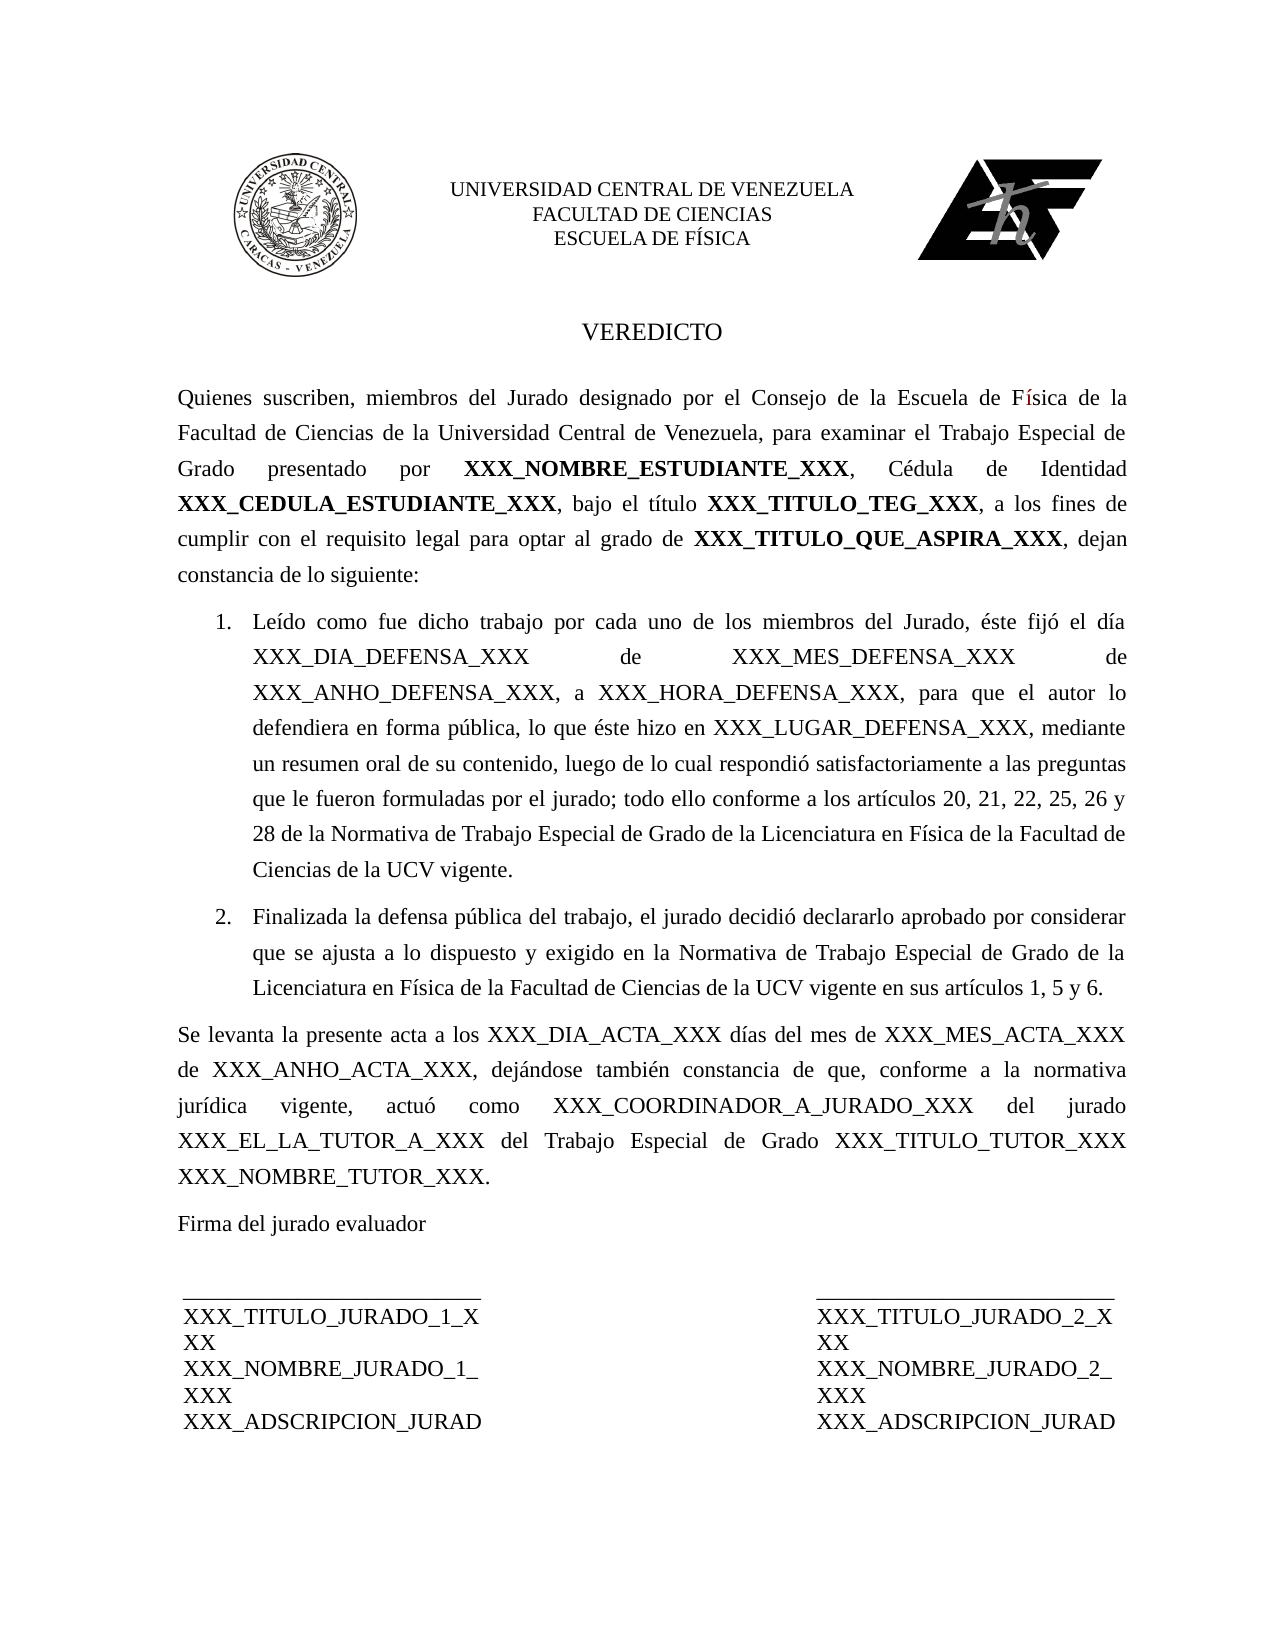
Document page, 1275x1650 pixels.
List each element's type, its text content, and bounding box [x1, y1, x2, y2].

table_cell [177, 311, 413, 365]
table_header UNIVERSIDAD CENTRAL DE VENEZUELA FACULTAD DE CIENCIAS ESCUELA DE FÍSICA [413, 148, 891, 311]
table_header [891, 265, 1127, 311]
text Se levanta la presente acta a los XXX_DIA_ACTA_XXX días del mes de XXX_MES_ACTA_XXX de XXX_ANHO_ACTA_XXX, dejándose también constancia de que, conforme a la normativa jurídica vigente, actuó como XXX_COORDINADOR_A_JURADO_XXX del jurado XXX_EL_LA_TUTOR_A_XXX del Trabajo Especial de Grado XXX_TITULO_TUTOR_XXX XXX_NOMBRE_TUTOR_XXX. [177, 1014, 1127, 1191]
table_cell [891, 311, 1127, 365]
table_header [494, 1244, 811, 1440]
table_cell VEREDICTO [413, 311, 891, 365]
text Firma del jurado evaluador [177, 1203, 1127, 1238]
list Finalizada la defensa pública del trabajo, el jurado decidió declararlo aprobado por considerar que se ajusta a lo dispuesto y exigido en la Normativa de Trabajo Especial de Grado de la Licenciatura en Física de la Facultad de Ciencias de la UCV vigente en sus artículos 1, 5 y 6. [215, 896, 1127, 1002]
table_header __________________________ XXX_TITULO_JURADO_1_XXX XXX_NOMBRE_JURADO_1_XXX XXX_ADSCRIPCION_JURAD [177, 1244, 494, 1440]
text Quienes suscriben, miembros del Jurado designado por el Consejo de la Escuela de Física de la Facultad de Ciencias de la Universidad Central de Venezuela, para examinar el Trabajo Especial de Grado presentado por XXX_NOMBRE_ESTUDIANTE_XXX, Cédula de Identidad XXX_CEDULA_ESTUDIANTE_XXX, bajo el título XXX_TITULO_TEG_XXX, a los fines de cumplir con el requisito legal para optar al grado de XXX_TITULO_QUE_ASPIRA_XXX, dejan constancia de lo siguiente: [177, 377, 1127, 589]
picture [233, 153, 357, 277]
picture [915, 153, 1103, 265]
table_header [891, 148, 1127, 264]
table_header [177, 148, 413, 311]
table_header __________________________ XXX_TITULO_JURADO_2_XXX XXX_NOMBRE_JURADO_2_XXX XXX_ADSCRIPCION_JURAD [811, 1244, 1127, 1440]
list Leído como fue dicho trabajo por cada uno de los miembros del Jurado, éste fijó el día XXX_DIA_DEFENSA_XXX de XXX_MES_DEFENSA_XXX de XXX_ANHO_DEFENSA_XXX, a XXX_HORA_DEFENSA_XXX, para que el autor lo defendiera en forma pública, lo que éste hizo en XXX_LUGAR_DEFENSA_XXX, mediante un resumen oral de su contenido, luego de lo cual respondió satisfactoriamente a las preguntas que le fueron formuladas por el jurado; todo ello conforme a los artículos 20, 21, 22, 25, 26 y 28 de la Normativa de Trabajo Especial de Grado de la Licenciatura en Física de la Facultad de Ciencias de la UCV vigente. [215, 601, 1127, 884]
